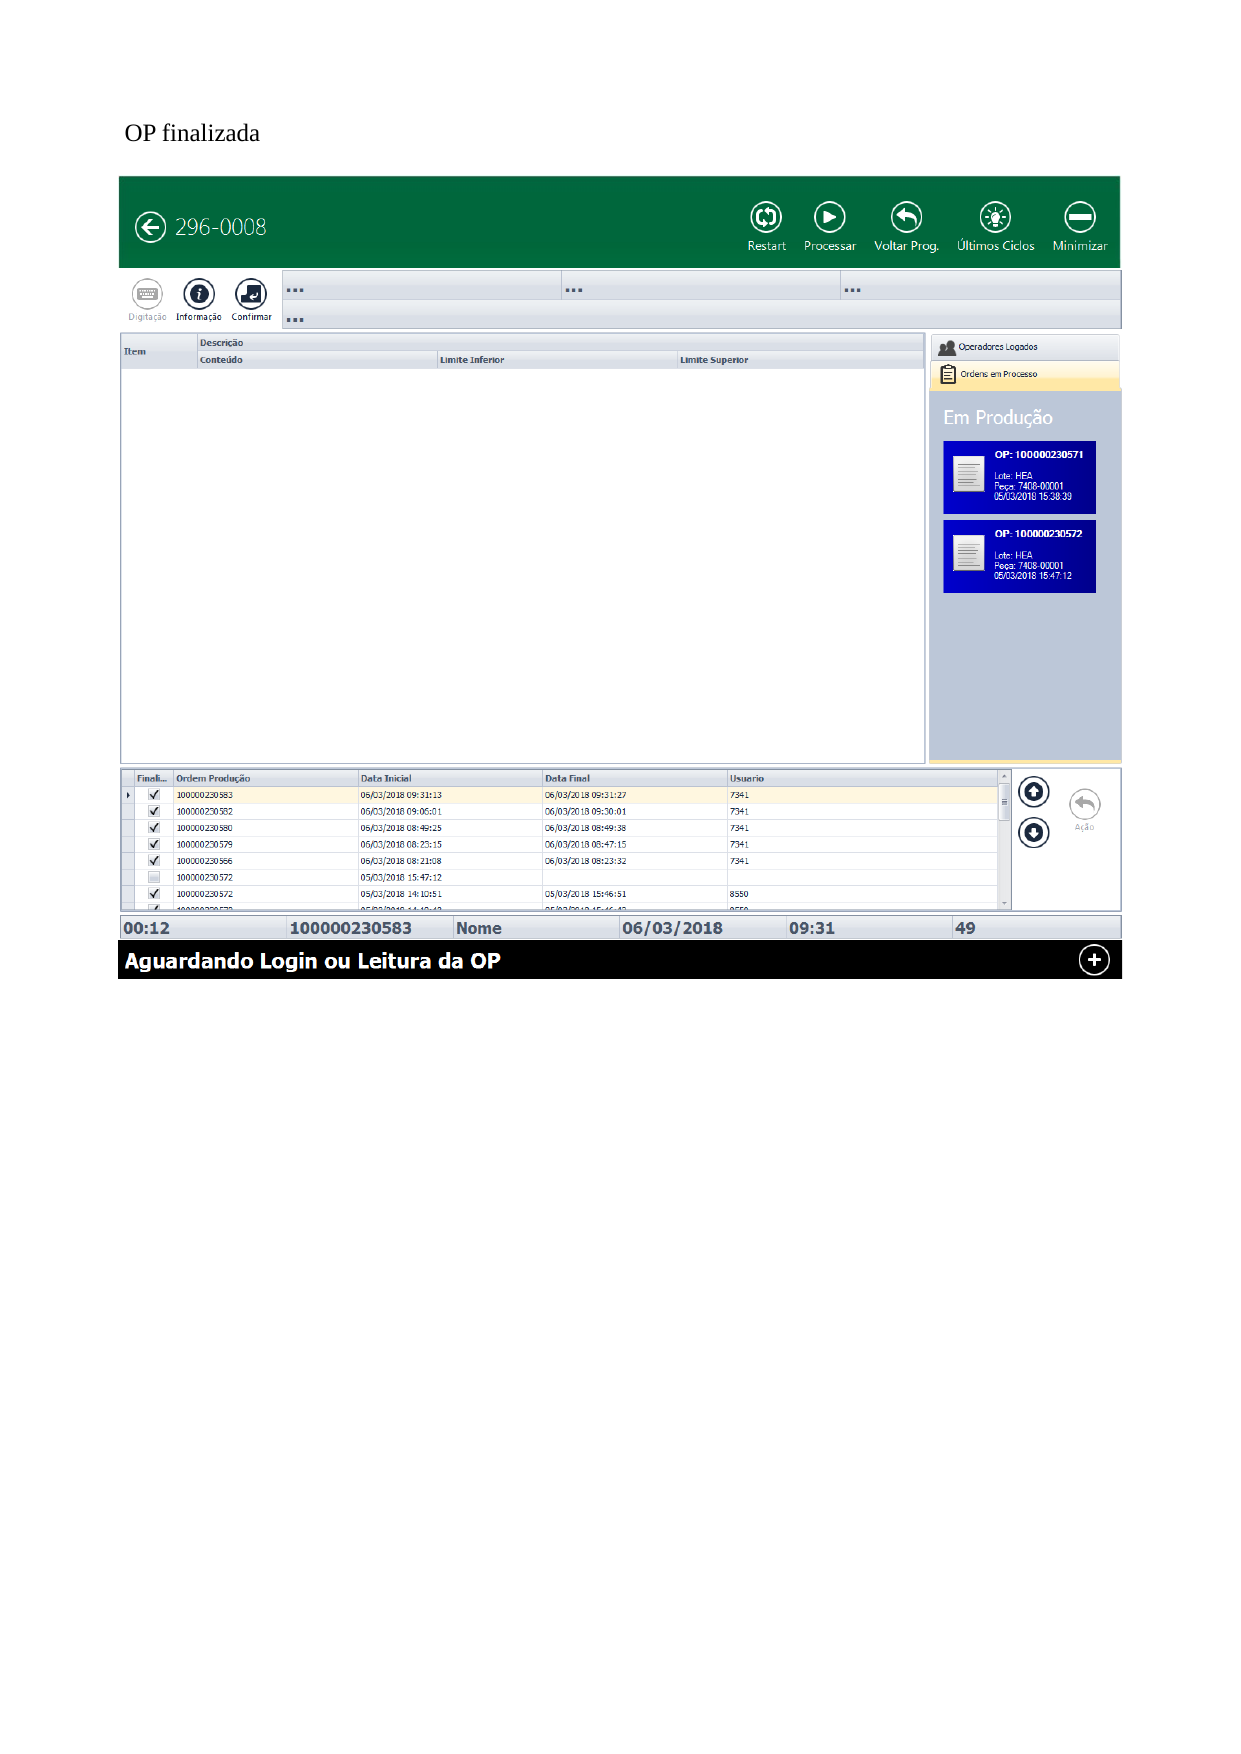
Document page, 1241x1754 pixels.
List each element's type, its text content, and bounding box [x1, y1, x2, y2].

picture [118, 175, 1123, 979]
text OP finalizada [118, 118, 1122, 147]
